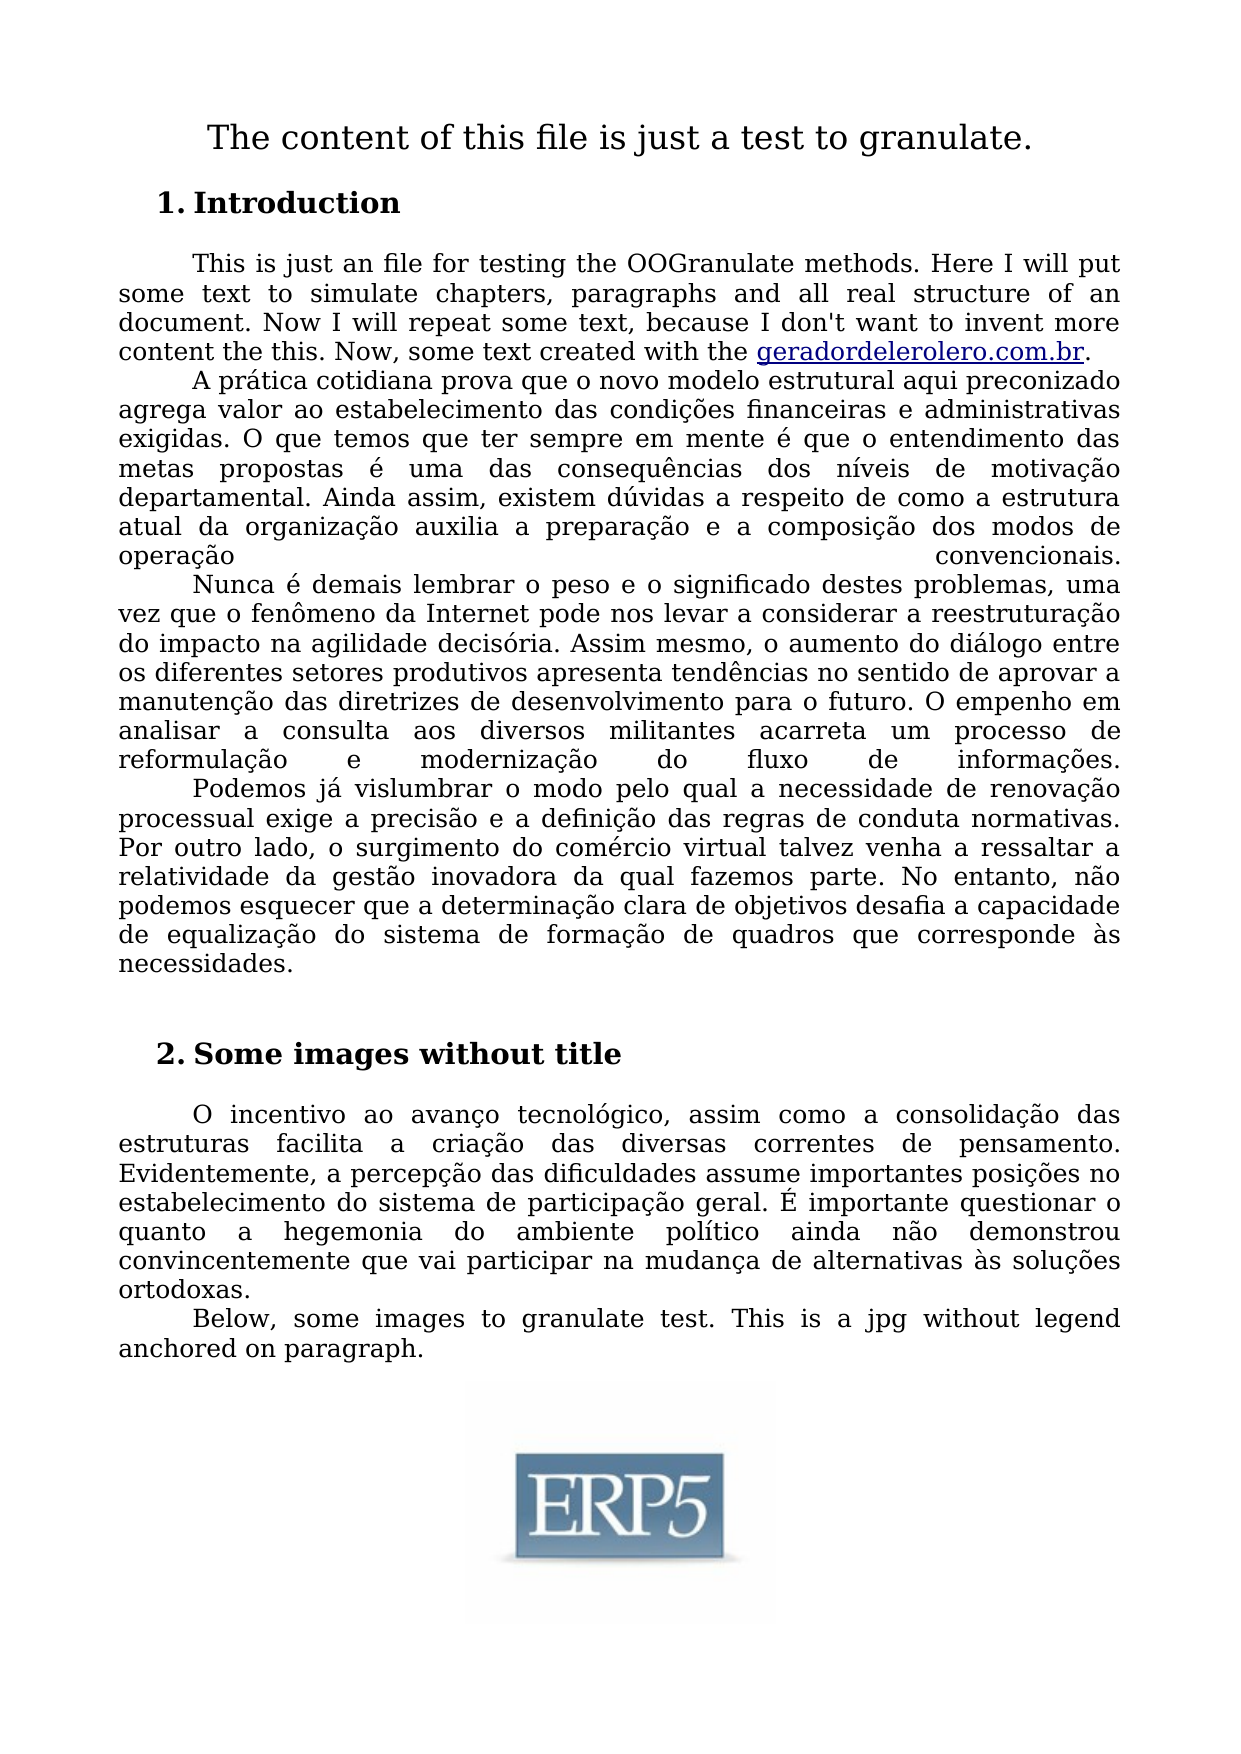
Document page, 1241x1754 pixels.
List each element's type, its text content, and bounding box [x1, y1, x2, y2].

list Some images without title [156, 1037, 1122, 1071]
picture [464, 1381, 776, 1624]
list Introduction [156, 186, 1122, 220]
text This is just an file for testing the OOGranulate methods. Here I will put some text to simulate chapters, paragraphs and all real structure of an document. Now I will repeat some text, because I don't want to invent more content the this. Now, some text created with the geradordelerolero.com.br. [118, 249, 1122, 366]
text A prática cotidiana prova que o novo modelo estrutural aqui preconizado agrega valor ao estabelecimento das condições financeiras e administrativas exigidas. O que temos que ter sempre em mente é que o entendimento das metas propostas é uma das consequências dos níveis de motivação departamental. Ainda assim, existem dúvidas a respeito de como a estrutura atual da organização auxilia a preparação e a composição dos modos de operação convencionais. Nunca é demais lembrar o peso e o significado destes problemas, uma vez que o fenômeno da Internet pode nos levar a considerar a reestruturação do impacto na agilidade decisória. Assim mesmo, o aumento do diálogo entre os diferentes setores produtivos apresenta tendências no sentido de aprovar a manutenção das diretrizes de desenvolvimento para o futuro. O empenho em analisar a consulta aos diversos militantes acarreta um processo de reformulação e modernização do fluxo de informações. Podemos já vislumbrar o modo pelo qual a necessidade de renovação processual exige a precisão e a definição das regras de conduta normativas. Por outro lado, o surgimento do comércio virtual talvez venha a ressaltar a relatividade da gestão inovadora da qual fazemos parte. No entanto, não podemos esquecer que a determinação clara de objetivos desafia a capacidade de equalização do sistema de formação de quadros que corresponde às necessidades. [118, 366, 1122, 979]
text O incentivo ao avanço tecnológico, assim como a consolidação das estruturas facilita a criação das diversas correntes de pensamento. Evidentemente, a percepção das dificuldades assume importantes posições no estabelecimento do sistema de participação geral. É importante questionar o quanto a hegemonia do ambiente político ainda não demonstrou convincentemente que vai participar na mudança de alternativas às soluções ortodoxas. [118, 1101, 1122, 1305]
text Below, some images to granulate test. This is a jpg without legend anchored on paragraph. [118, 1305, 1122, 1363]
text The content of this file is just a test to granulate. [118, 118, 1122, 157]
